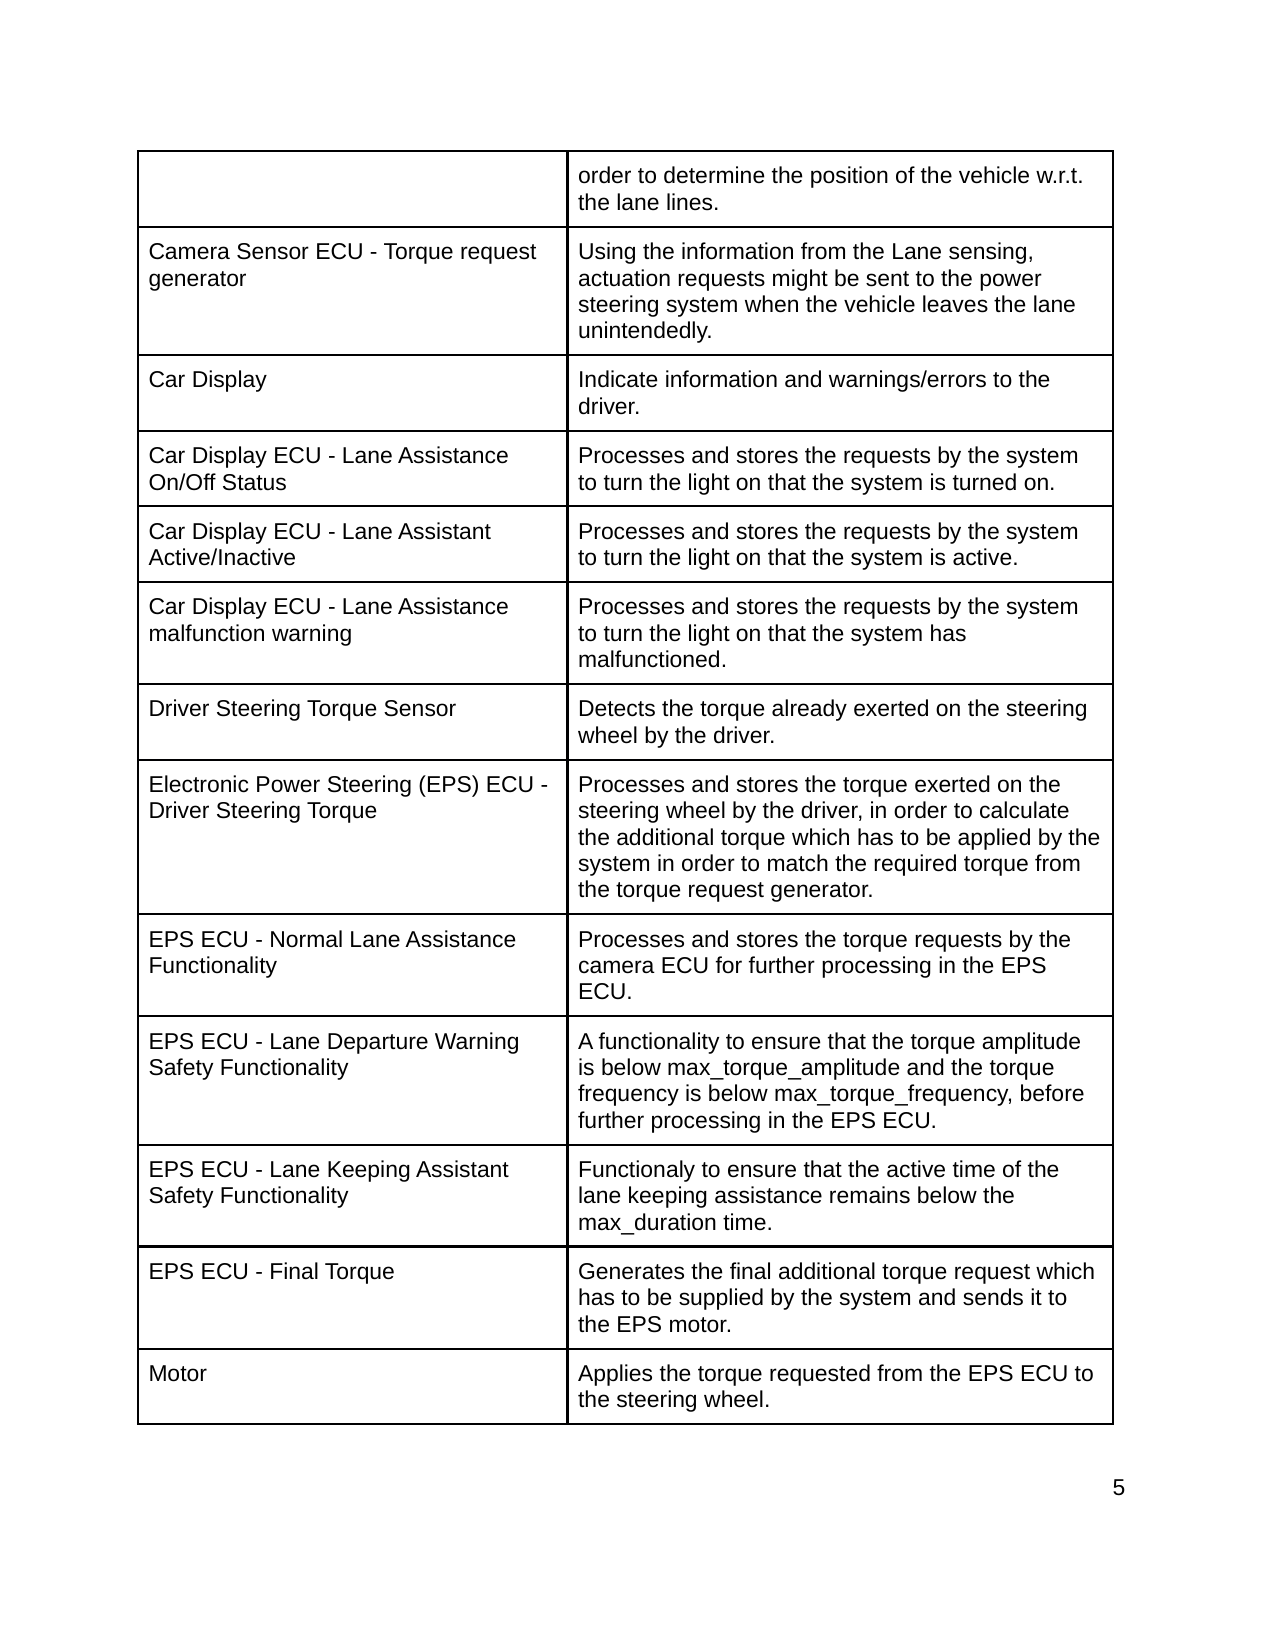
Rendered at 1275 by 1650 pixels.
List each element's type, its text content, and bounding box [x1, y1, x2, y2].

table_cell Processes and stores the requests by the system to turn the light on that the system is turned on. [569, 432, 1112, 505]
table_cell [139, 152, 566, 226]
table_cell Camera Sensor ECU - Torque request generator [139, 228, 566, 354]
table_cell Car Display ECU - Lane Assistant Active/Inactive [139, 507, 566, 581]
table_cell EPS ECU - Lane Departure Warning Safety Functionality [139, 1017, 566, 1143]
table_cell EPS ECU - Final Torque [139, 1248, 566, 1347]
table_cell Electronic Power Steering (EPS) ECU - Driver Steering Torque [139, 761, 566, 913]
table_cell Using the information from the Lane sensing, actuation requests might be sent to the power steering system when the vehicle leaves the lane unintendedly. [569, 228, 1112, 354]
table_cell Motor [139, 1350, 566, 1423]
table_cell Applies the torque requested from the EPS ECU to the steering wheel. [569, 1350, 1112, 1423]
table_cell Processes and stores the torque exerted on the steering wheel by the driver, in order to calculate the additional torque which has to be applied by the system in order to match the required torque from the torque request generator. [569, 761, 1112, 913]
table_cell Processes and stores the requests by the system to turn the light on that the system is active. [569, 507, 1112, 581]
table_cell Car Display [139, 356, 566, 429]
table_cell Processes and stores the requests by the system to turn the light on that the system has malfunctioned. [569, 583, 1112, 683]
table_cell Car Display ECU - Lane Assistance On/Off Status [139, 432, 566, 505]
table_cell order to determine the position of the vehicle w.r.t. the lane lines. [569, 152, 1112, 226]
table_cell Functionaly to ensure that the active time of the lane keeping assistance remains below the max_duration time. [569, 1146, 1112, 1245]
table_cell Indicate information and warnings/errors to the driver. [569, 356, 1112, 429]
table_cell Generates the final additional torque request which has to be supplied by the system and sends it to the EPS motor. [569, 1248, 1112, 1347]
table_cell Detects the torque already exerted on the steering wheel by the driver. [569, 685, 1112, 758]
table_cell EPS ECU - Normal Lane Assistance Functionality [139, 915, 566, 1015]
table_cell Driver Steering Torque Sensor [139, 685, 566, 758]
table_cell A functionality to ensure that the torque amplitude is below max_torque_amplitude and the torque frequency is below max_torque_frequency, before further processing in the EPS ECU. [569, 1017, 1112, 1143]
table_cell Car Display ECU - Lane Assistance malfunction warning [139, 583, 566, 683]
table_cell EPS ECU - Lane Keeping Assistant Safety Functionality [139, 1146, 566, 1245]
table_cell Processes and stores the torque requests by the camera ECU for further processing in the EPS ECU. [569, 915, 1112, 1015]
